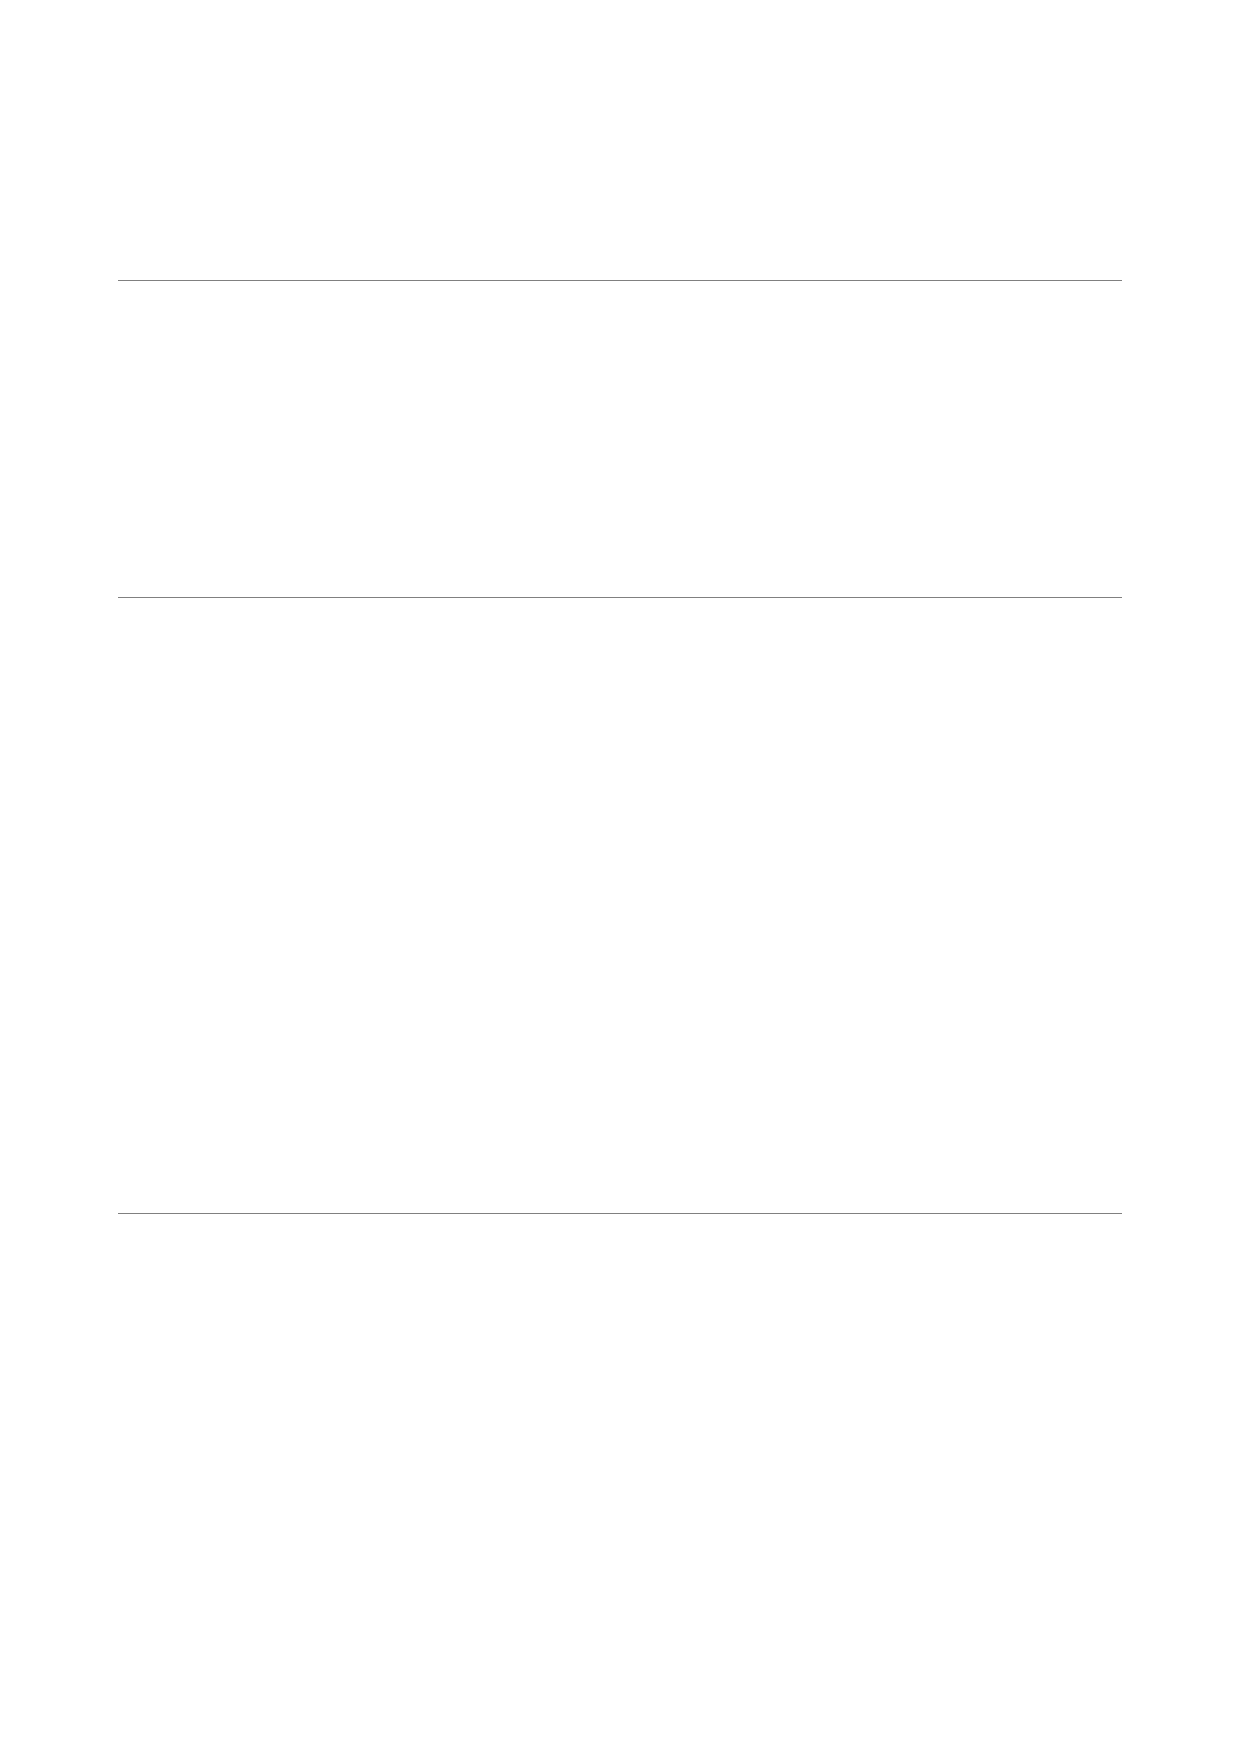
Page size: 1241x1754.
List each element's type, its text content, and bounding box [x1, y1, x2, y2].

text Array.prototype = { push, pop, map, filter, last ← добавлен тобой } [118, 118, 1122, 142]
text }; [118, 1414, 1122, 1438]
text В JavaScript методы (например, push, join, forEach) хранятся не внутри самих объектов, а в их прототипах. Например: [118, 866, 1122, 963]
text length: 2 [118, 1390, 1122, 1414]
text [].forEach === Array.prototype.forEach // true [118, 982, 1122, 1006]
table_cell ✅ Можно добавить новые возможности языку [118, 421, 601, 484]
text ↓ [118, 142, 1122, 165]
text ↓ [118, 189, 1122, 213]
text То есть метод forEach — это одна функция, которая лежит в Array.prototype. И если у тебя есть другой объект, похожий на массив, ты можешь временно “одолжить” этот метод и использовать его. [118, 1035, 1122, 1132]
text Встроенные прототипы — это как “генетический код” JavaScript. Ты можешь изменить его, но это повлияет на всех “потомков”. Поэтому делай это только осознанно и осторожно. [177, 674, 1063, 761]
table_cell ❌ Ломает совместимость [601, 421, 1122, 484]
table_header Плюсы [118, 387, 601, 421]
subtitle 🔹 Простейший пример [118, 1264, 1122, 1307]
text 💡 Главная мысль: [118, 627, 1122, 655]
subtitle Что значит “заимствование у прототипов” [118, 811, 1122, 854]
table_cell ❌ Может конфликтовать с другими библиотеками [601, 485, 1122, 548]
table_cell ✅ Удобно для обучения и экспериментов [118, 548, 601, 582]
text 📘 Что происходит: [118, 1562, 1122, 1590]
text null [118, 213, 1122, 236]
subtitle 🧩 ИТОГО [118, 331, 1122, 374]
text }); [118, 1508, 1122, 1532]
table_header Минусы [601, 387, 1122, 421]
text Object.prototype = { toString, hasOwnProperty, ... } [118, 165, 1122, 189]
text 1: "Айгерим", [118, 1367, 1122, 1390]
table_cell ❌ Трудно отладить и сопровождать код [601, 548, 1122, 582]
text 👉 Именно это и называется заимствованием у прототипов. [118, 1151, 1122, 1180]
text Array.prototype.forEach.call(obj, function(value) { [118, 1461, 1122, 1485]
text console.log(value); [118, 1485, 1122, 1508]
table_cell ✅ Все объекты сразу получают новые методы [118, 485, 601, 548]
text 0: "Мурад", [118, 1343, 1122, 1367]
text const obj = { [118, 1319, 1122, 1343]
